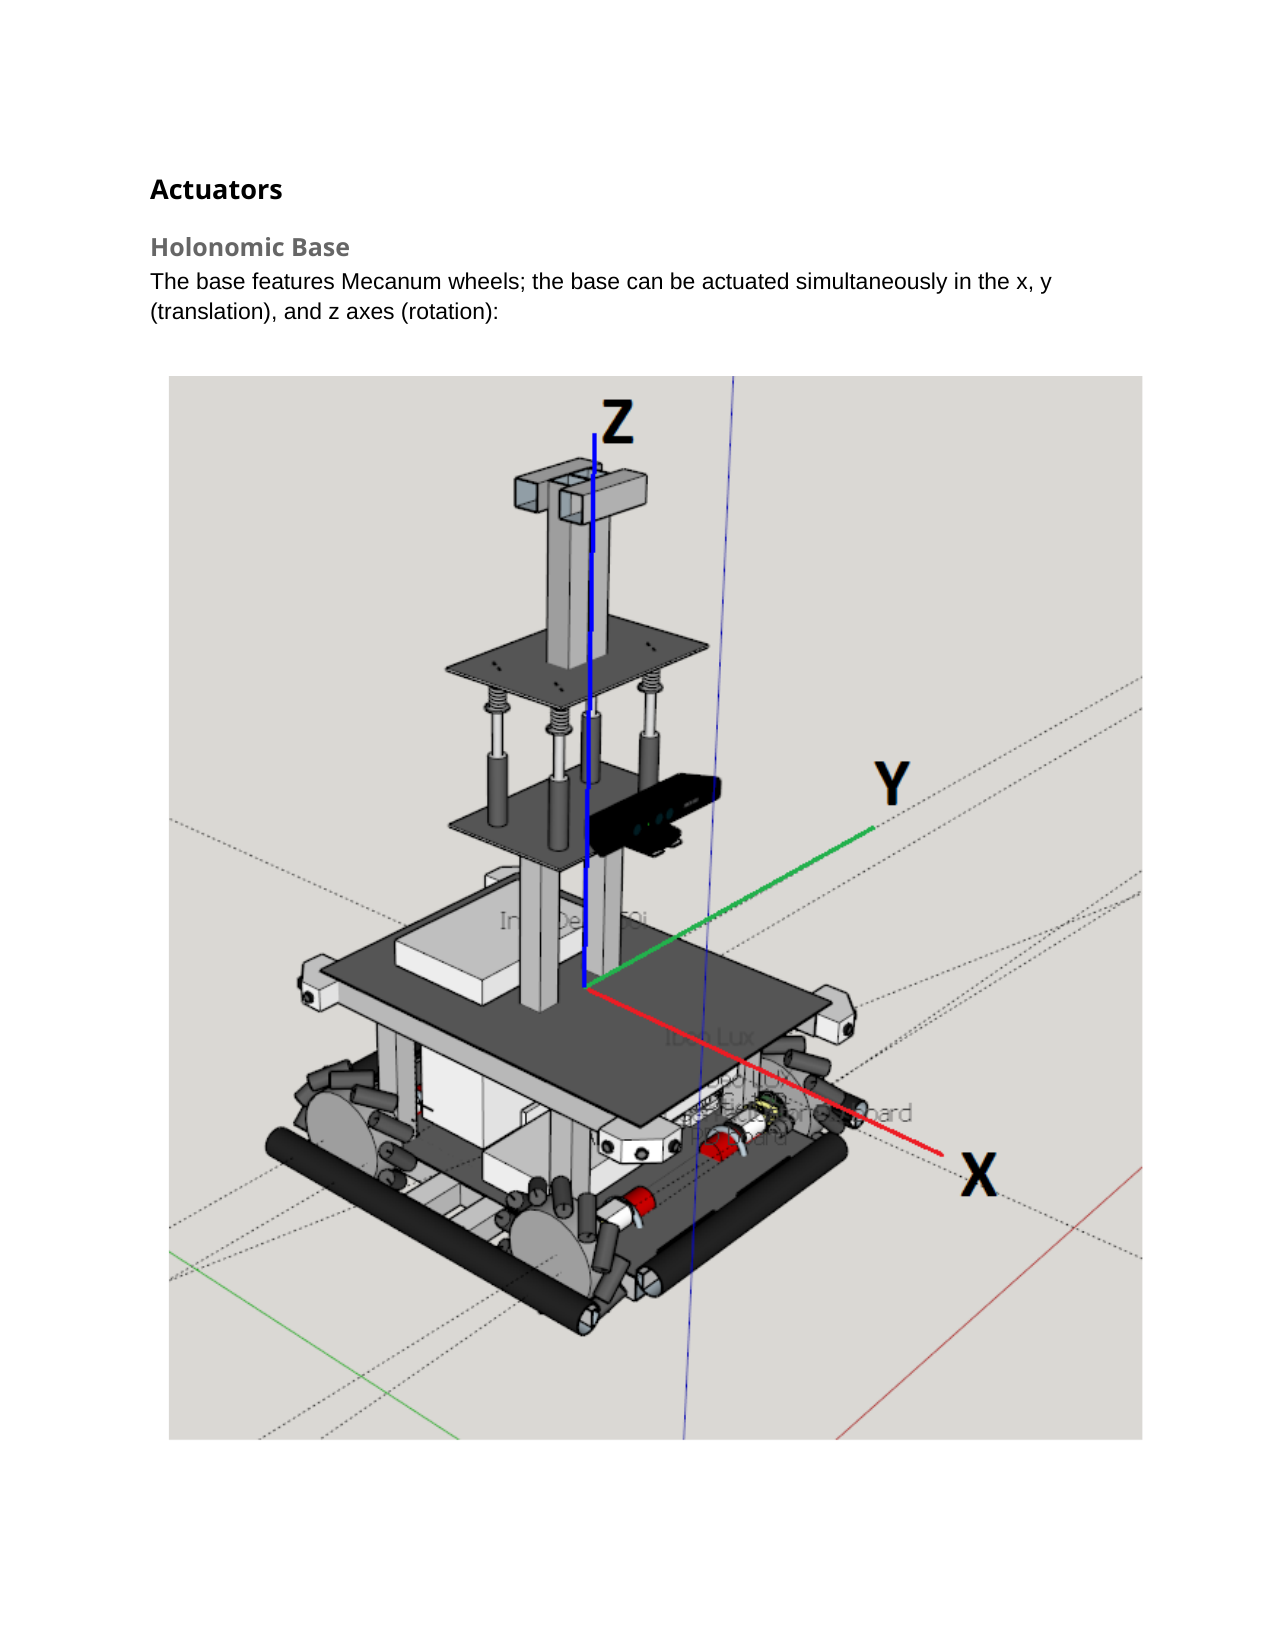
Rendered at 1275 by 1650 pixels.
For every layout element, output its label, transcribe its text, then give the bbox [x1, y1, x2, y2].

subtitle Holonomic Base [150, 230, 1125, 264]
picture [168, 376, 1144, 1443]
subtitle Actuators [150, 171, 1125, 208]
text The base features Mecanum wheels; the base can be actuated simultaneously in the x, y (translation), and z axes (rotation): [150, 269, 1125, 324]
